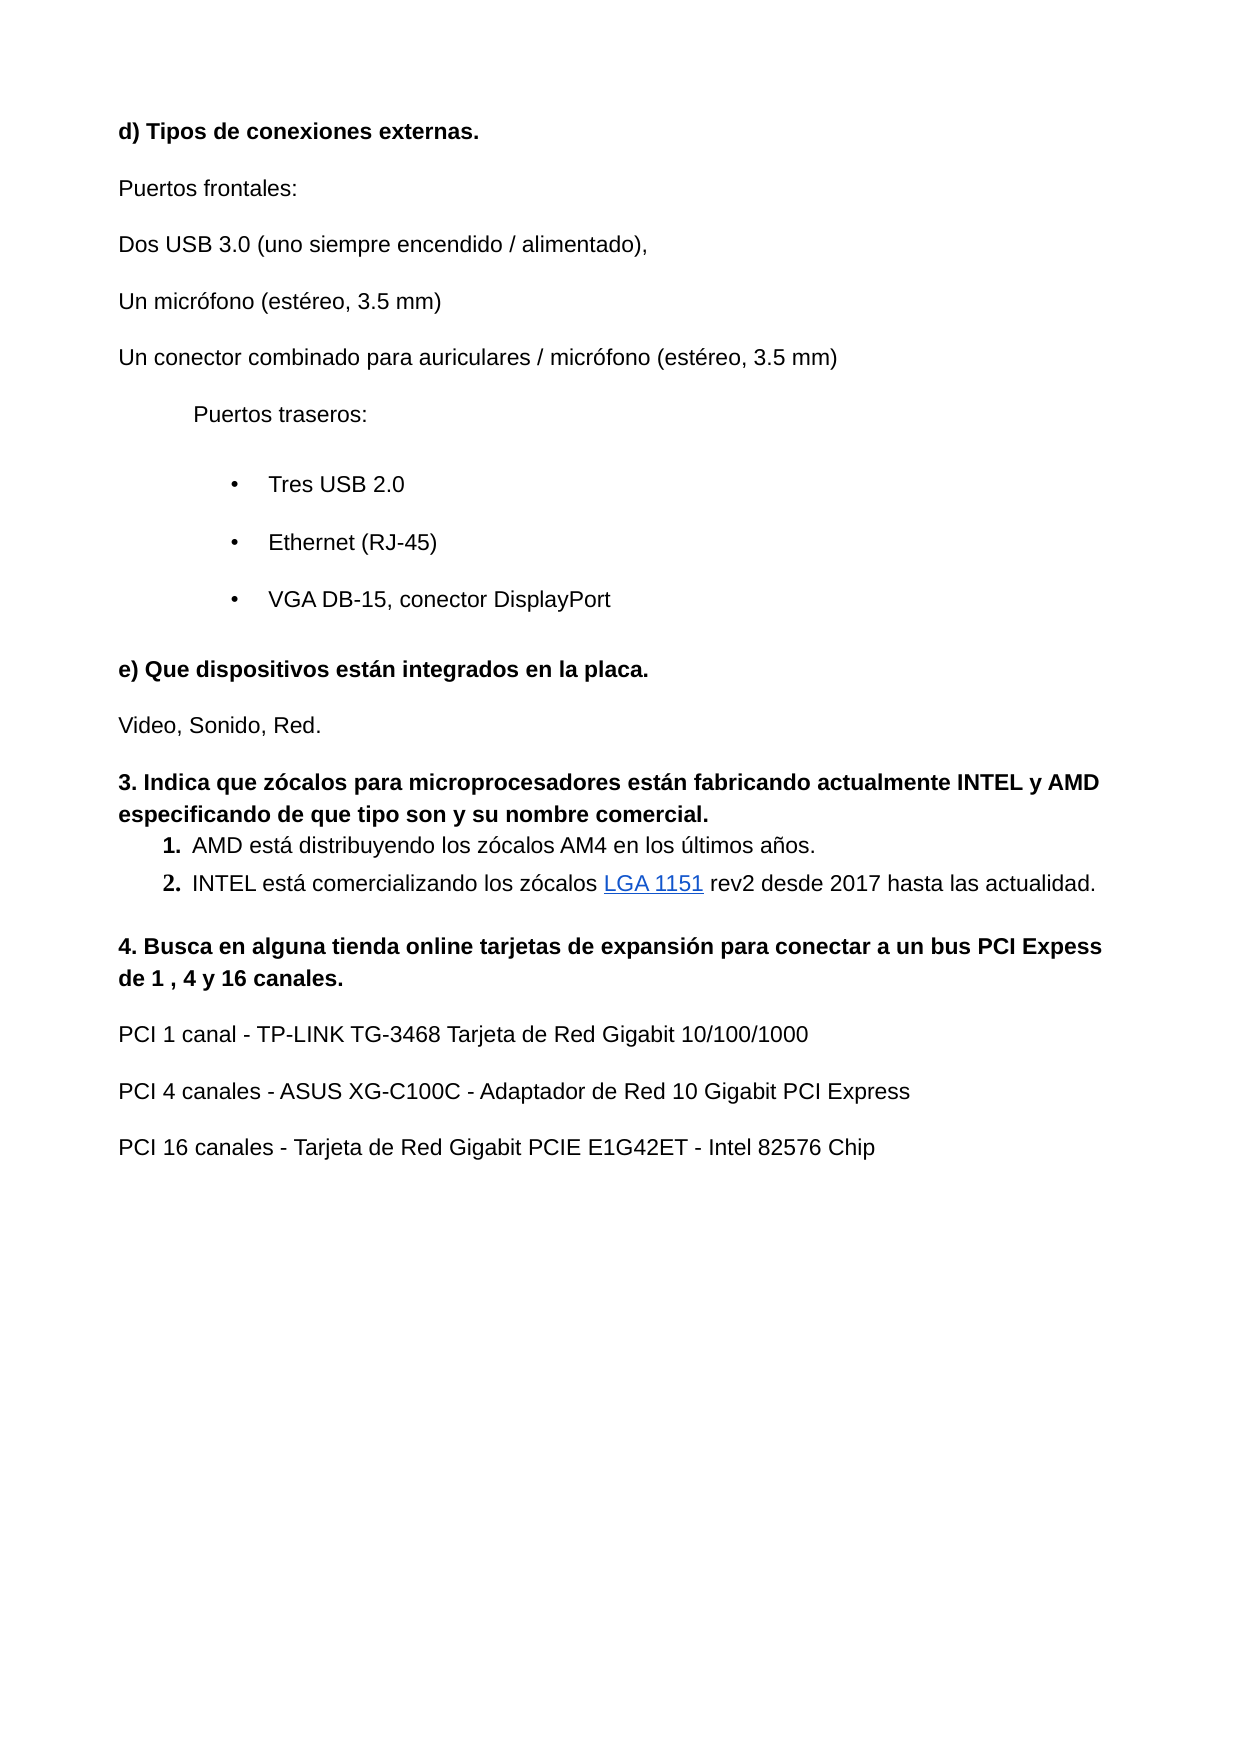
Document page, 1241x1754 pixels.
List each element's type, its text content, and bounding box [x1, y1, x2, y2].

text Un micrófono (estéreo, 3.5 mm) [118, 288, 1122, 314]
text e) Que dispositivos están integrados en la placa. [118, 656, 1122, 682]
list AMD está distribuyendo los zócalos AM4 en los últimos años. [162, 832, 1122, 858]
list VGA DB-15, conector DisplayPort [231, 586, 1122, 613]
text PCI 1 canal - TP-LINK TG-3468 Tarjeta de Red Gigabit 10/100/1000 [118, 1021, 1122, 1048]
text PCI 16 canales - Tarjeta de Red Gigabit PCIE E1G42ET - Intel 82576 Chip [118, 1134, 1122, 1161]
text Video, Sonido, Red. [118, 712, 1122, 739]
text Un conector combinado para auriculares / micrófono (estéreo, 3.5 mm) [118, 344, 1122, 371]
text Puertos traseros: [193, 401, 1122, 427]
text 3. Indica que zócalos para microprocesadores están fabricando actualmente INTEL y AMD especificando de que tipo son y su nombre comercial. [118, 769, 1122, 827]
text 4. Busca en alguna tienda online tarjetas de expansión para conectar a un bus PCI Expess de 1 , 4 y 16 canales. [118, 933, 1122, 991]
text d) Tipos de conexiones externas. [118, 118, 1122, 144]
text Puertos frontales: [118, 175, 1122, 201]
list Tres USB 2.0 [231, 471, 1122, 497]
list INTEL está comercializando los zócalos LGA 1151 rev2 desde 2017 hasta las actualidad. [162, 868, 1122, 897]
text Dos USB 3.0 (uno siempre encendido / alimentado), [118, 231, 1122, 258]
list Ethernet (RJ-45) [231, 528, 1122, 555]
text PCI 4 canales - ASUS XG-C100C - Adaptador de Red 10 Gigabit PCI Express [118, 1078, 1122, 1104]
